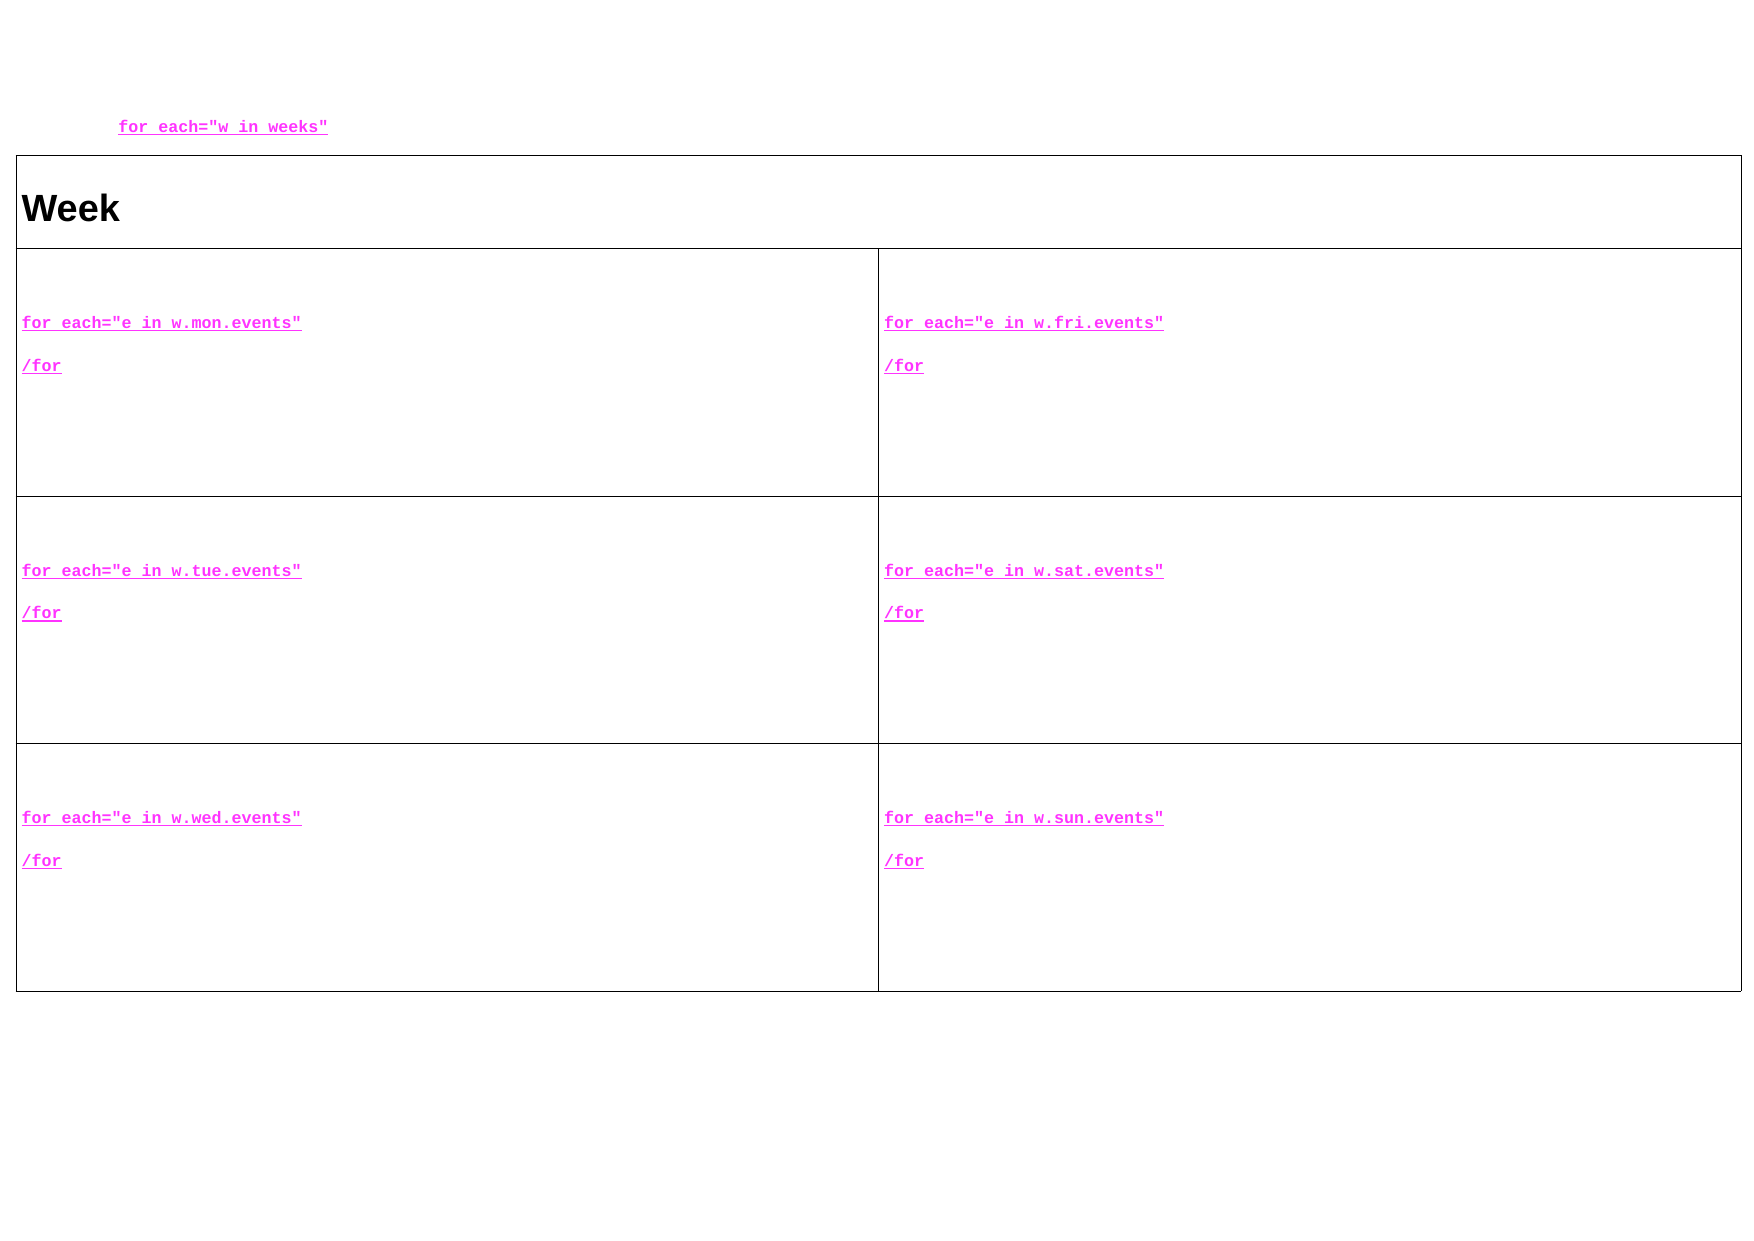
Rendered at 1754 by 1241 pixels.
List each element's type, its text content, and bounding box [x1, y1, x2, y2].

text for each="w in weeks" [118, 118, 1636, 137]
table_cell <w.mon.week_day> <w.mon.day> for each="e in w.mon.events" <e> /for [17, 249, 878, 496]
table_cell <w.fri.week_day> <w.fri.day> for each="e in w.fri.events" <e> /for [879, 249, 1741, 496]
table_cell <w.tue.week_day> <w.tue.day> for each="e in w.tue.events" <e> /for [17, 497, 878, 743]
table_cell <w.sat.week_day> <w.sat.day> for each="e in w.sat.events" <e> /for [879, 497, 1741, 743]
table_cell <w.wed.week_day> <w.wed.day> for each="e in w.wed.events" <e> /for [17, 744, 878, 991]
table_cell <w.sun.week_day> <w.sun.day> for each="e in w.sun.events" <e> /for [879, 744, 1741, 991]
table_header Week <w.weeknumber> <w.month> [17, 156, 1741, 248]
